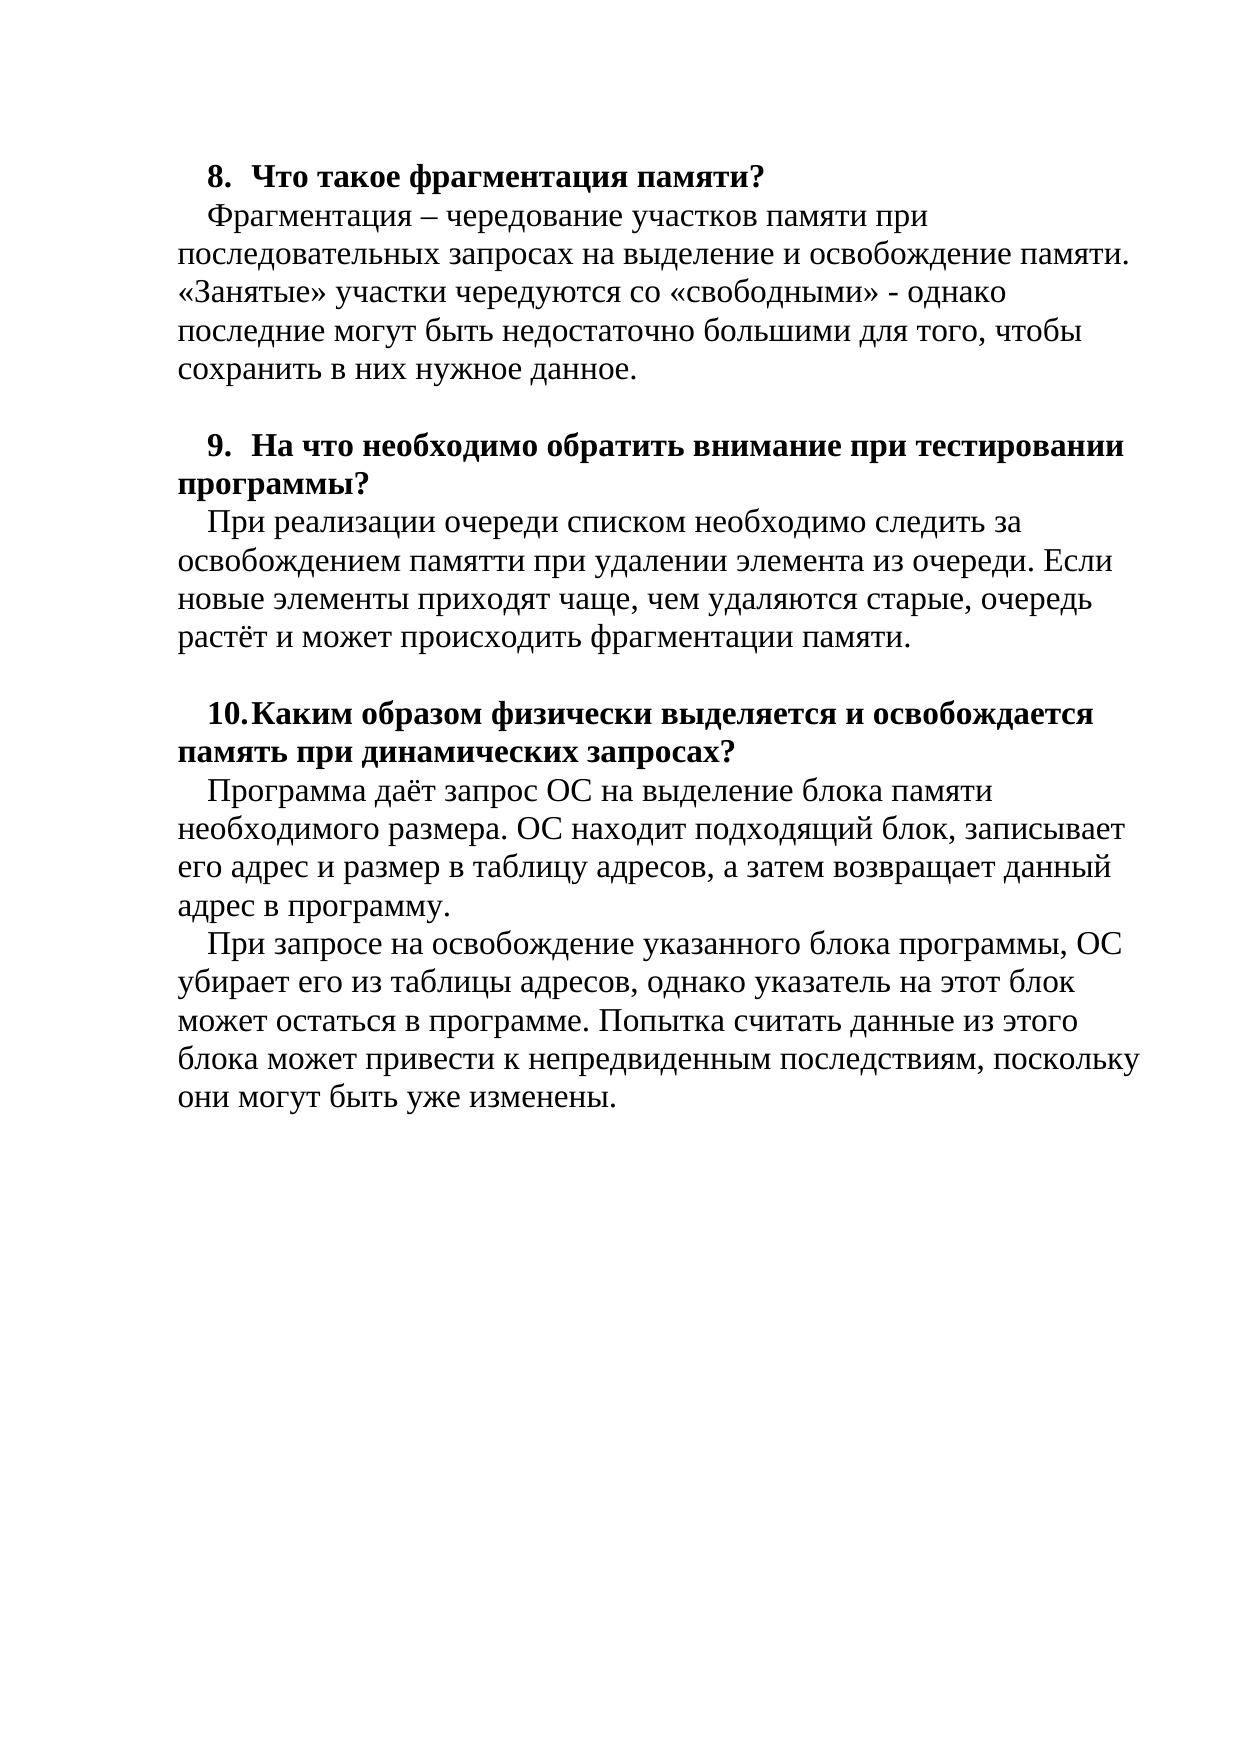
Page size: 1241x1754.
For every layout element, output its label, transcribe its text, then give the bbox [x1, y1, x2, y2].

text При запросе на освобождение указанного блока программы, ОС убирает его из таблицы адресов, однако указатель на этот блок может остаться в программе. Попытка считать данные из этого блока может привести к непредвиденным последствиям, поскольку они могут быть уже изменены. [177, 923, 1152, 1115]
text Программа даёт запрос ОС на выделение блока памяти необходимого размера. ОС находит подходящий блок, записывает его адрес и размер в таблицу адресов, а затем возвращает данный адрес в программу. [177, 770, 1152, 923]
text При реализации очереди списком необходимо следить за освобождением памятти при удалении элемента из очереди. Если новые элементы приходят чаще, чем удаляются старые, очередь растёт и может происходить фрагментации памяти. [177, 501, 1152, 655]
text 10. Каким образом физически выделяется и освобождается память при динамических запросах? [177, 693, 1152, 770]
text Фрагментация – чередование участков памяти при последовательных запросах на выделение и освобождение памяти. «Занятые» участки чередуются со «свободными» - однако последние могут быть недостаточно большими для того, чтобы сохранить в них нужное данное. [177, 195, 1152, 386]
text 9. На что необходимо обратить внимание при тестировании программы? [177, 425, 1152, 501]
text 8. Что такое фрагментация памяти? [177, 156, 1152, 195]
